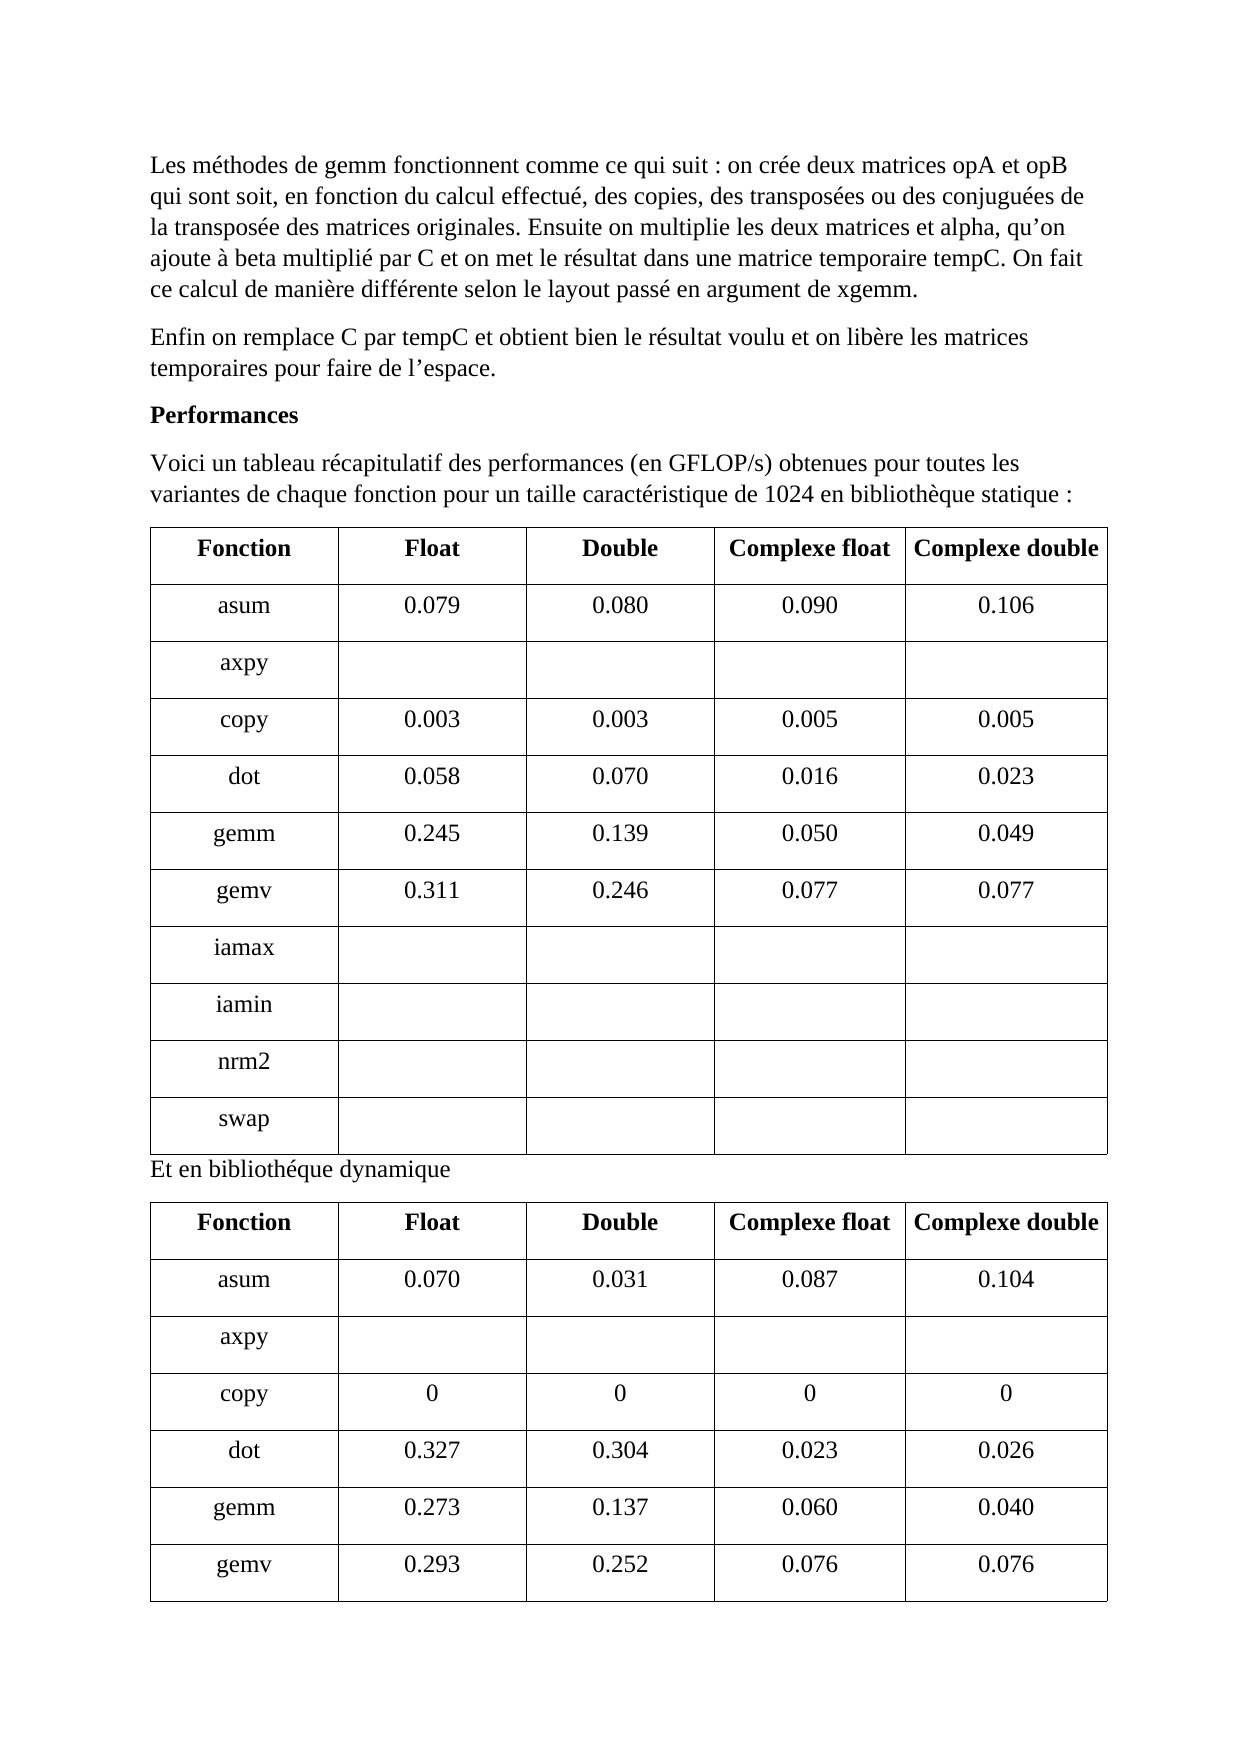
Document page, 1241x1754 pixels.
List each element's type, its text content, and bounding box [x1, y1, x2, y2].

table_cell 0.026 [906, 1431, 1107, 1487]
table_cell 0 [527, 1374, 714, 1429]
table_cell 0.003 [339, 699, 526, 755]
table_cell 0.077 [906, 870, 1107, 926]
table_cell [906, 1098, 1107, 1154]
table_cell 0.049 [906, 813, 1107, 869]
table_cell [339, 1317, 526, 1373]
table_cell [906, 1041, 1107, 1097]
table_cell [527, 1098, 714, 1154]
table_cell dot [151, 756, 338, 812]
text Et en bibliothéque dynamique [150, 1155, 1090, 1183]
table_cell iamax [151, 927, 338, 983]
text Performances [150, 401, 1090, 429]
table_cell [339, 984, 526, 1040]
table_cell 0.139 [527, 813, 714, 869]
table_cell 0.246 [527, 870, 714, 926]
table_cell [715, 642, 905, 698]
table_cell [527, 984, 714, 1040]
table_cell [527, 1317, 714, 1373]
table_cell asum [151, 585, 338, 641]
table_cell 0.079 [339, 585, 526, 641]
table_header Double [527, 528, 714, 584]
table_cell [906, 1317, 1107, 1373]
table_cell 0.245 [339, 813, 526, 869]
table_cell 0.076 [906, 1545, 1107, 1601]
table_cell 0.023 [715, 1431, 905, 1487]
table_cell 0.005 [906, 699, 1107, 755]
table_cell [527, 927, 714, 983]
table_header Double [527, 1203, 714, 1259]
table_header Complexe float [715, 528, 905, 584]
table_cell 0.031 [527, 1260, 714, 1316]
table_header Complexe double [906, 1203, 1107, 1259]
table_cell 0.070 [527, 756, 714, 812]
table_cell 0.077 [715, 870, 905, 926]
table_cell axpy [151, 1317, 338, 1373]
table_cell 0.016 [715, 756, 905, 812]
table_cell [339, 1098, 526, 1154]
text Enfin on remplace C par tempC et obtient bien le résultat voulu et on libère les matrices temporaires pour faire de l’espace. [150, 322, 1090, 382]
table_cell 0.273 [339, 1488, 526, 1543]
table_cell [527, 1041, 714, 1097]
table_cell 0.137 [527, 1488, 714, 1543]
table_cell 0.070 [339, 1260, 526, 1316]
table_cell swap [151, 1098, 338, 1154]
table_cell asum [151, 1260, 338, 1316]
table_cell 0.327 [339, 1431, 526, 1487]
table_cell 0.087 [715, 1260, 905, 1316]
table_cell 0.023 [906, 756, 1107, 812]
table_header Float [339, 528, 526, 584]
table_cell [715, 984, 905, 1040]
table_cell nrm2 [151, 1041, 338, 1097]
table_header Float [339, 1203, 526, 1259]
table_cell 0.005 [715, 699, 905, 755]
table_cell gemv [151, 870, 338, 926]
table_cell 0.003 [527, 699, 714, 755]
table_cell [715, 1041, 905, 1097]
table_cell 0.058 [339, 756, 526, 812]
table_cell [527, 642, 714, 698]
table_header Complexe float [715, 1203, 905, 1259]
table_cell axpy [151, 642, 338, 698]
table_cell 0.311 [339, 870, 526, 926]
table_cell [339, 642, 526, 698]
table_cell gemm [151, 813, 338, 869]
table_cell 0 [715, 1374, 905, 1429]
table_cell 0.080 [527, 585, 714, 641]
table_cell 0.090 [715, 585, 905, 641]
table_cell 0 [906, 1374, 1107, 1429]
table_cell 0.050 [715, 813, 905, 869]
table_cell iamin [151, 984, 338, 1040]
table_cell [906, 984, 1107, 1040]
table_cell [906, 927, 1107, 983]
table_cell 0.040 [906, 1488, 1107, 1543]
table_header Fonction [151, 1203, 338, 1259]
table_cell copy [151, 699, 338, 755]
table_cell 0 [339, 1374, 526, 1429]
table_cell 0.293 [339, 1545, 526, 1601]
table_cell dot [151, 1431, 338, 1487]
table_cell [906, 642, 1107, 698]
table_cell 0.106 [906, 585, 1107, 641]
table_cell gemv [151, 1545, 338, 1601]
table_cell 0.060 [715, 1488, 905, 1543]
text Voici un tableau récapitulatif des performances (en GFLOP/s) obtenues pour toutes les variantes de chaque fonction pour un taille caractéristique de 1024 en bibliothèque statique : [150, 448, 1090, 508]
table_cell [715, 1098, 905, 1154]
table_cell gemm [151, 1488, 338, 1543]
table_cell copy [151, 1374, 338, 1429]
table_cell 0.104 [906, 1260, 1107, 1316]
table_cell [715, 1317, 905, 1373]
table_cell [715, 927, 905, 983]
table_cell 0.252 [527, 1545, 714, 1601]
table_cell [339, 927, 526, 983]
table_header Fonction [151, 528, 338, 584]
table_cell [339, 1041, 526, 1097]
table_cell 0.304 [527, 1431, 714, 1487]
table_cell 0.076 [715, 1545, 905, 1601]
text Les méthodes de gemm fonctionnent comme ce qui suit : on crée deux matrices opA et opB qui sont soit, en fonction du calcul effectué, des copies, des transposées ou des conjuguées de la transposée des matrices originales. Ensuite on multiplie les deux matrices et alpha, qu’on ajoute à beta multiplié par C et on met le résultat dans une matrice temporaire tempC. On fait ce calcul de manière différente selon le layout passé en argument de xgemm. [150, 150, 1090, 303]
table_header Complexe double [906, 528, 1107, 584]
